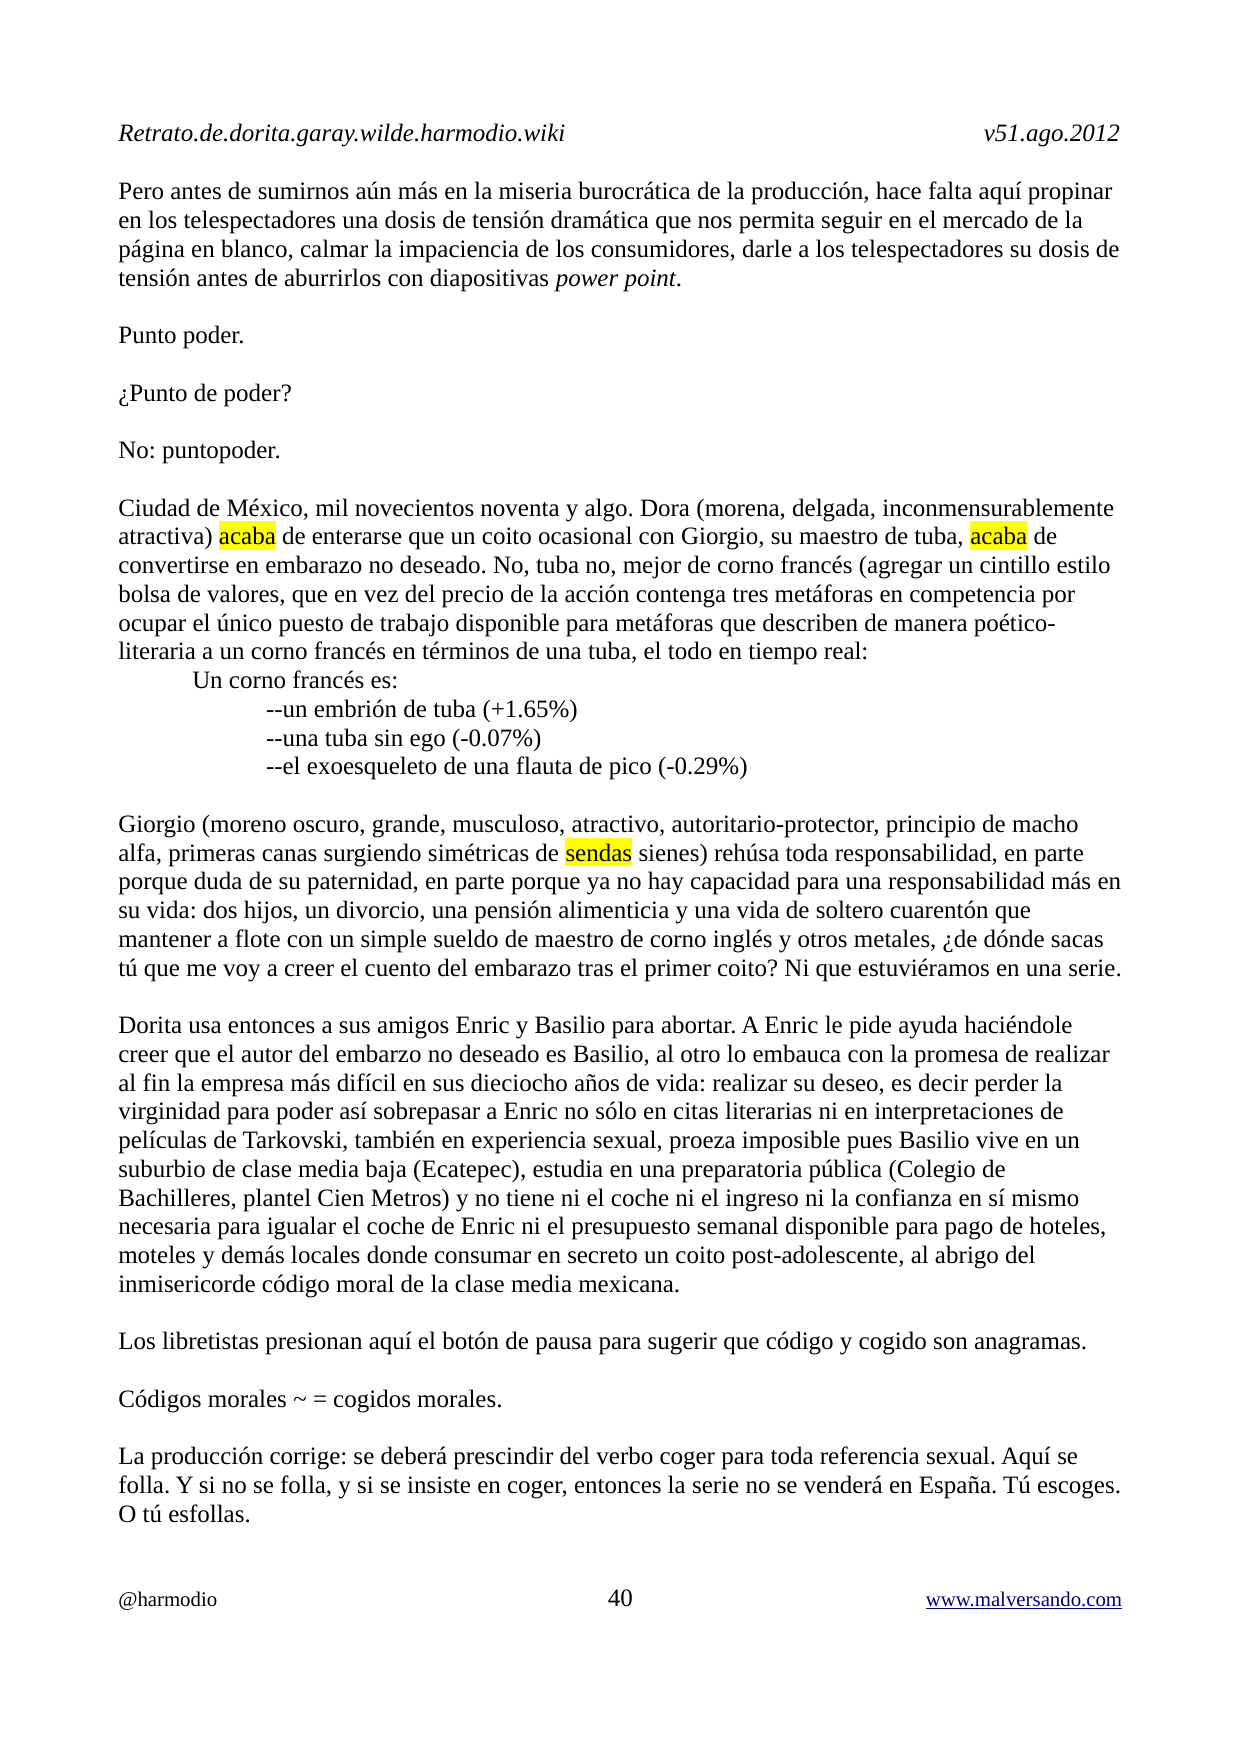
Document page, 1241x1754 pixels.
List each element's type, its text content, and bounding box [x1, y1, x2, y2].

text Un corno francés es: [118, 665, 1122, 694]
text ¿Punto de poder? [118, 378, 1122, 406]
text No: puntopoder. [118, 435, 1122, 464]
text --un embrión de tuba (+1.65%) [118, 694, 1122, 723]
text --el exoesqueleto de una flauta de pico (-0.29%) [118, 751, 1122, 780]
text Pero antes de sumirnos aún más en la miseria burocrática de la producción, hace falta aquí propinar en los telespectadores una dosis de tensión dramática que nos permita seguir en el mercado de la página en blanco, calmar la impaciencia de los consumidores, darle a los telespectadores su dosis de tensión antes de aburrirlos con diapositivas power point. [118, 176, 1122, 291]
text Dorita usa entonces a sus amigos Enric y Basilio para abortar. A Enric le pide ayuda haciéndole creer que el autor del embarzo no deseado es Basilio, al otro lo embauca con la promesa de realizar al fin la empresa más difícil en sus dieciocho años de vida: realizar su deseo, es decir perder la virginidad para poder así sobrepasar a Enric no sólo en citas literarias ni en interpretaciones de películas de Tarkovski, también en experiencia sexual, proeza imposible pues Basilio vive en un suburbio de clase media baja (Ecatepec), estudia en una preparatoria pública (Colegio de Bachilleres, plantel Cien Metros) y no tiene ni el coche ni el ingreso ni la confianza en sí mismo necesaria para igualar el coche de Enric ni el presupuesto semanal disponible para pago de hoteles, moteles y demás locales donde consumar en secreto un coito post-adolescente, al abrigo del inmisericorde código moral de la clase media mexicana. [118, 1010, 1122, 1298]
text Códigos morales ~ = cogidos morales. [118, 1384, 1122, 1413]
text Ciudad de México, mil novecientos noventa y algo. Dora (morena, delgada, inconmensurablemente atractiva) acaba de enterarse que un coito ocasional con Giorgio, su maestro de tuba, acaba de convertirse en embarazo no deseado. No, tuba no, mejor de corno francés (agregar un cintillo estilo bolsa de valores, que en vez del precio de la acción contenga tres metáforas en competencia por ocupar el único puesto de trabajo disponible para metáforas que describen de manera poético-literaria a un corno francés en términos de una tuba, el todo en tiempo real: [118, 493, 1122, 665]
text Giorgio (moreno oscuro, grande, musculoso, atractivo, autoritario-protector, principio de macho alfa, primeras canas surgiendo simétricas de sendas sienes) rehúsa toda responsabilidad, en parte porque duda de su paternidad, en parte porque ya no hay capacidad para una responsabilidad más en su vida: dos hijos, un divorcio, una pensión alimenticia y una vida de soltero cuarentón que mantener a flote con un simple sueldo de maestro de corno inglés y otros metales, ¿de dónde sacas tú que me voy a creer el cuento del embarazo tras el primer coito? Ni que estuviéramos en una serie. [118, 809, 1122, 981]
text Los libretistas presionan aquí el botón de pausa para sugerir que código y cogido son anagramas. [118, 1326, 1122, 1355]
text La producción corrige: se deberá prescindir del verbo coger para toda referencia sexual. Aquí se folla. Y si no se folla, y si se insiste en coger, entonces la serie no se venderá en España. Tú escoges. O tú esfollas. [118, 1441, 1122, 1528]
text Punto poder. [118, 320, 1122, 349]
text --una tuba sin ego (-0.07%) [118, 723, 1122, 751]
